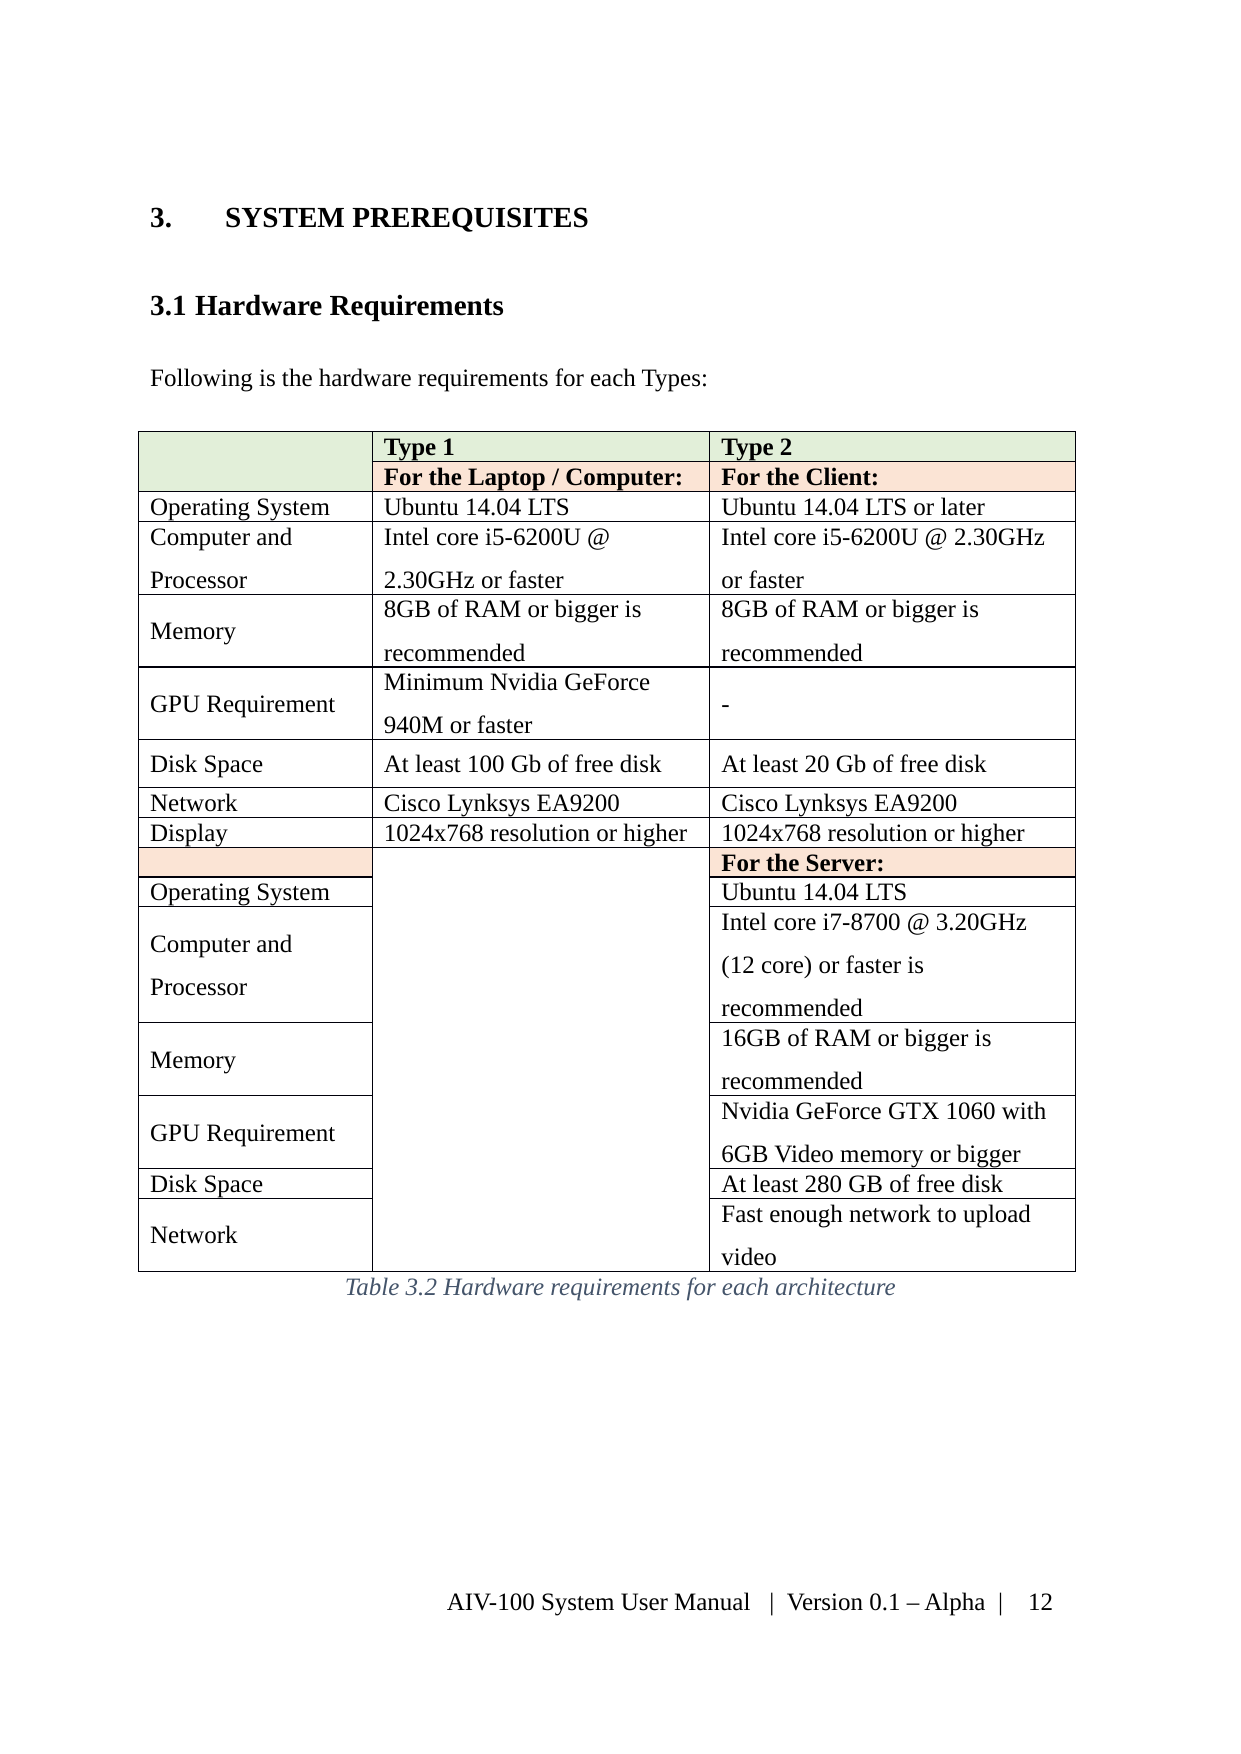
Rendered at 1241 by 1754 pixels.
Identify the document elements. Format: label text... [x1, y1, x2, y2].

table_cell At least 20 Gb of free disk [710, 740, 1075, 787]
table_cell Disk Space [139, 1169, 372, 1198]
table_cell Operating System [139, 492, 372, 521]
table_cell Computer and Processor [139, 907, 372, 1022]
table_cell Intel core i5-6200U @ 2.30GHz or faster [373, 522, 709, 593]
table_cell Disk Space [139, 740, 372, 787]
table_cell Memory [139, 1023, 372, 1095]
table_cell Cisco Lynksys EA9200 [710, 788, 1075, 817]
table_cell For the Laptop / Computer: [373, 462, 709, 491]
table_cell 1024x768 resolution or higher [710, 818, 1075, 847]
table_cell 1024x768 resolution or higher [373, 818, 709, 847]
table_cell 8GB of RAM or bigger is recommended [710, 595, 1075, 666]
table_cell Network [139, 1199, 372, 1271]
table_cell Network [139, 788, 372, 817]
table_cell Nvidia GeForce GTX 1060 with 6GB Video memory or bigger [710, 1096, 1075, 1168]
table_cell For the Server: [710, 848, 1075, 876]
table_cell Cisco Lynksys EA9200 [373, 788, 709, 817]
table_cell Fast enough network to upload video [710, 1199, 1075, 1271]
table_cell Intel core i5-6200U @ 2.30GHz or faster [710, 522, 1075, 593]
subtitle Hardware Requirements [150, 288, 1090, 321]
table_cell - [710, 668, 1075, 739]
text Following is the hardware requirements for each Types: [150, 363, 1090, 392]
table_cell Display [139, 818, 372, 847]
table_cell 8GB of RAM or bigger is recommended [373, 595, 709, 666]
table_cell At least 280 GB of free disk [710, 1169, 1075, 1198]
table_cell 16GB of RAM or bigger is recommended [710, 1023, 1075, 1095]
table_cell For the Client: [710, 462, 1075, 491]
table_cell Intel core i7-8700 @ 3.20GHz (12 core) or faster is recommended [710, 907, 1075, 1022]
table_cell Memory [139, 595, 372, 666]
table_cell [139, 848, 372, 876]
table_cell GPU Requirement [139, 1096, 372, 1168]
table_header Type 1 [373, 432, 709, 461]
table_cell Ubuntu 14.04 LTS or later [710, 492, 1075, 521]
table_cell Ubuntu 14.04 LTS [710, 878, 1075, 906]
table_cell Computer and Processor [139, 522, 372, 593]
table_cell Ubuntu 14.04 LTS [373, 492, 709, 521]
table_header [139, 432, 372, 491]
table_cell GPU Requirement [139, 668, 372, 739]
table_cell Minimum Nvidia GeForce 940M or faster [373, 668, 709, 739]
table_header Type 2 [710, 432, 1075, 461]
table_cell [373, 848, 709, 1271]
text Table 3.2 Hardware requirements for each architecture [150, 1272, 1090, 1301]
subtitle SYSTEM PREREQUISITES [150, 200, 1090, 233]
table_cell At least 100 Gb of free disk [373, 740, 709, 787]
table_cell Operating System [139, 878, 372, 906]
